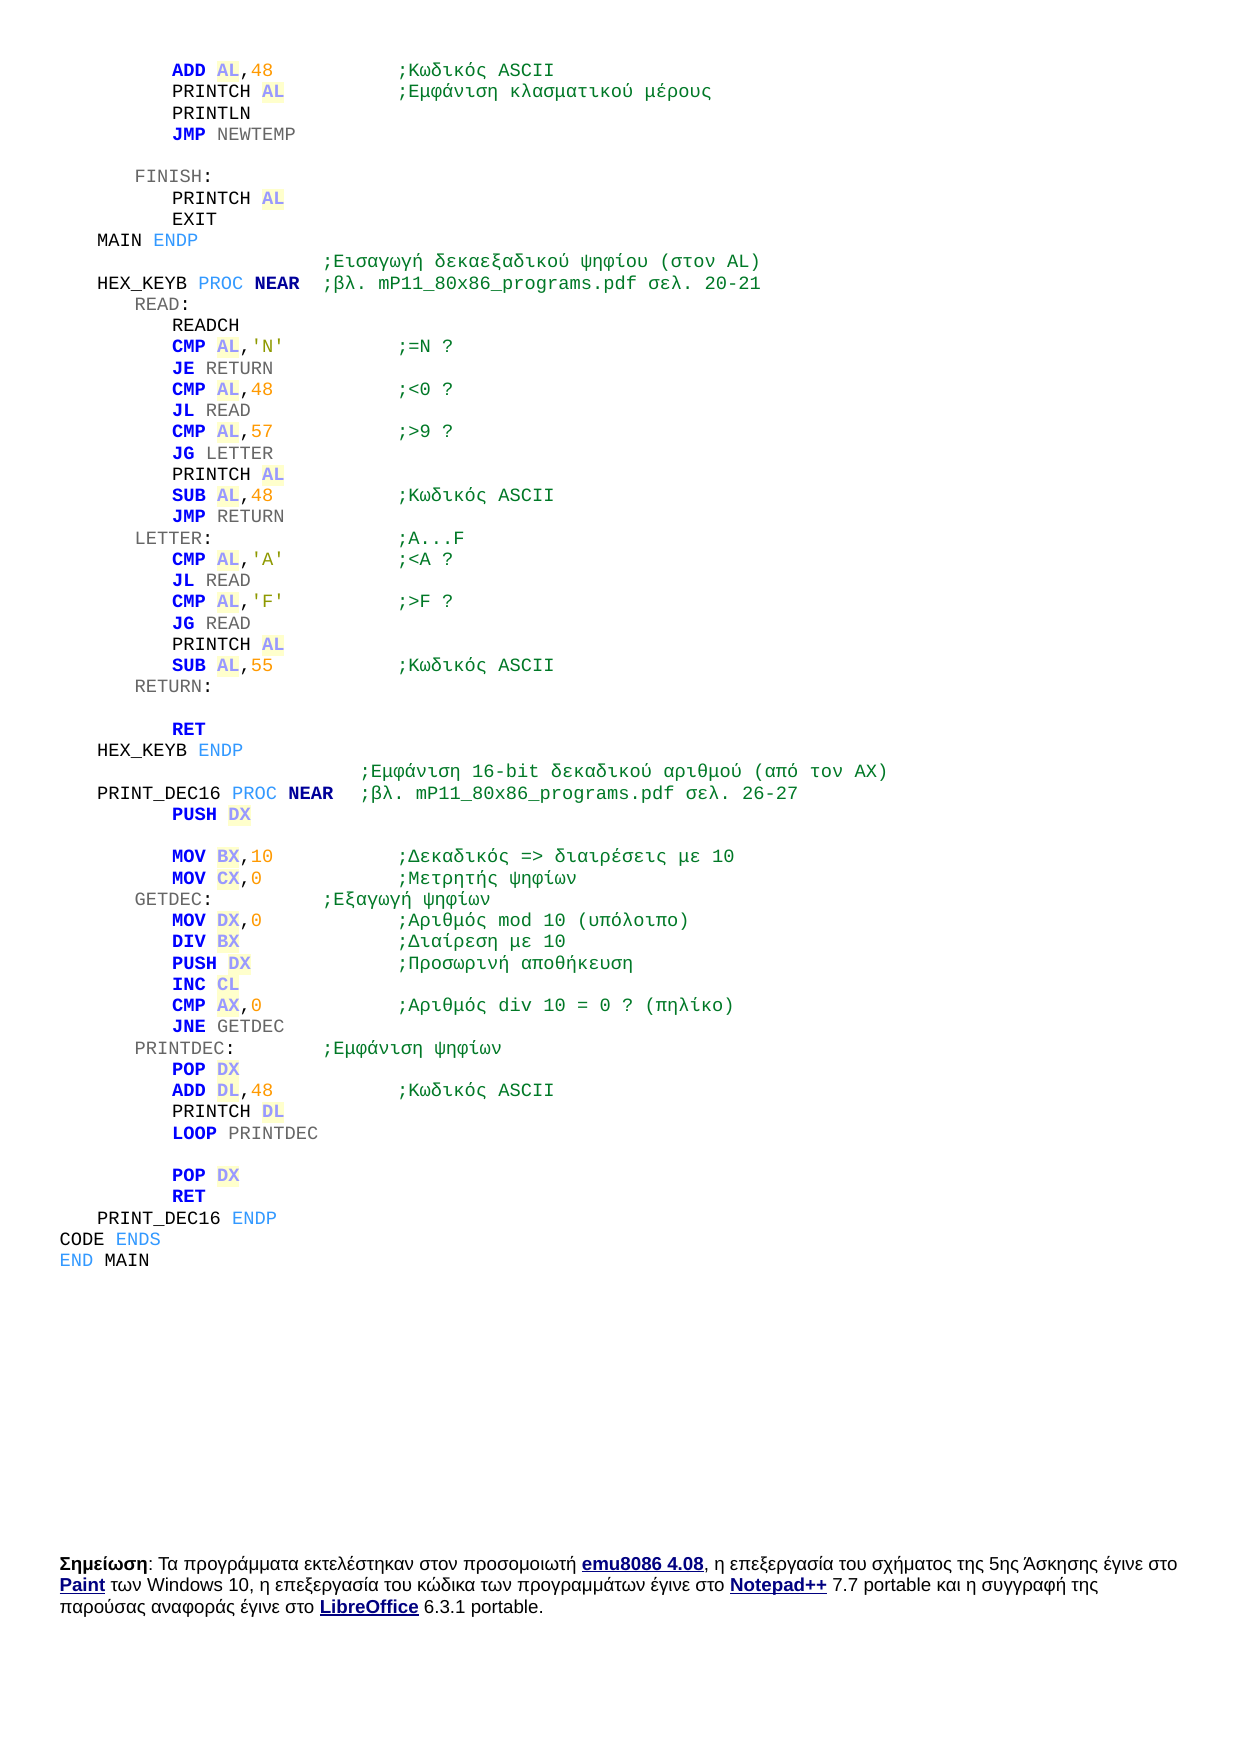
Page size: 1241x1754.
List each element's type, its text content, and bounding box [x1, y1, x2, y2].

text MAIN ENDP [59, 231, 1181, 252]
text JMP NEWTEMP [59, 125, 1181, 146]
text HEX_KEYB PROC NEAR ;βλ. mP11_80x86_programs.pdf σελ. 20-21 [59, 273, 1181, 295]
text GETDEC: ;Εξαγωγή ψηφίων [59, 890, 1181, 911]
text SUB AL,48 ;Κωδικός ASCII [59, 486, 1181, 507]
text PRINTCH AL [59, 465, 1181, 486]
text CMP AL,'N' ;=N ? [59, 337, 1181, 358]
text CMP AL,57 ;>9 ? [59, 422, 1181, 443]
text RET [59, 720, 1181, 741]
text MOV CX,0 ;Μετρητής ψηφίων [59, 868, 1181, 890]
text CMP AL,'A' ;<A ? [59, 550, 1181, 571]
text PUSH DX ;Προσωρινή αποθήκευση [59, 953, 1181, 975]
text PRINTCH DL [59, 1102, 1181, 1123]
text PRINTDEC: ;Εμφάνιση ψηφίων [59, 1038, 1181, 1060]
text PRINTCH AL [59, 188, 1181, 210]
text PRINTLN [59, 103, 1181, 125]
text ADD DL,48 ;Κωδικός ASCII [59, 1081, 1181, 1102]
text POP DX [59, 1166, 1181, 1187]
text HEX_KEYB ENDP [59, 741, 1181, 762]
text POP DX [59, 1060, 1181, 1081]
text END MAIN [59, 1251, 1181, 1272]
text JL READ [59, 401, 1181, 422]
text ADD AL,48 ;Κωδικός ASCII [59, 61, 1181, 82]
text FINISH: [59, 167, 1181, 188]
text PRINT_DEC16 PROC NEAR ;βλ. mP11_80x86_programs.pdf σελ. 26-27 [59, 783, 1181, 805]
text PUSH DX [59, 805, 1181, 826]
text CODE ENDS [59, 1230, 1181, 1251]
text ;Εμφάνιση 16-bit δεκαδικού αριθμού (από τον AX) [59, 762, 1181, 783]
text PRINT_DEC16 ENDP [59, 1208, 1181, 1230]
text LETTER: ;A...F [59, 528, 1181, 550]
text MOV DX,0 ;Αριθμός mod 10 (υπόλοιπο) [59, 911, 1181, 932]
text LOOP PRINTDEC [59, 1123, 1181, 1145]
text Σημείωση: Τα προγράμματα εκτελέστηκαν στον προσομοιωτή emu8086 4.08, η επεξεργασία του σχήματος της 5ης Άσκησης έγινε στο Paint των Windows 10, η επεξεργασία του κώδικα των προγραμμάτων έγινε στο Notepad++ 7.7 portable και η συγγραφή της παρούσας αναφοράς έγινε στο LibreOffice 6.3.1 portable. [59, 1552, 1181, 1617]
text EXIT [59, 210, 1181, 231]
text READCH [59, 316, 1181, 337]
text RETURN: [59, 677, 1181, 698]
text JE RETURN [59, 358, 1181, 380]
text INC CL [59, 975, 1181, 996]
text JG LETTER [59, 443, 1181, 465]
text JL READ [59, 571, 1181, 592]
text MOV BX,10 ;Δεκαδικός => διαιρέσεις με 10 [59, 847, 1181, 868]
text PRINTCH AL [59, 635, 1181, 656]
text PRINTCH AL ;Εμφάνιση κλασματικού μέρους [59, 82, 1181, 103]
text JG READ [59, 613, 1181, 635]
text DIV BX ;Διαίρεση με 10 [59, 932, 1181, 953]
text CMP AL,'F' ;>F ? [59, 592, 1181, 613]
text CMP AL,48 ;<0 ? [59, 380, 1181, 401]
text CMP AX,0 ;Αριθμός div 10 = 0 ? (πηλίκο) [59, 996, 1181, 1017]
text READ: [59, 295, 1181, 316]
text JMP RETURN [59, 507, 1181, 528]
text JNE GETDEC [59, 1017, 1181, 1038]
text ;Εισαγωγή δεκαεξαδικού ψηφίου (στον AL) [59, 252, 1181, 273]
text RET [59, 1187, 1181, 1208]
text SUB AL,55 ;Κωδικός ASCII [59, 656, 1181, 677]
